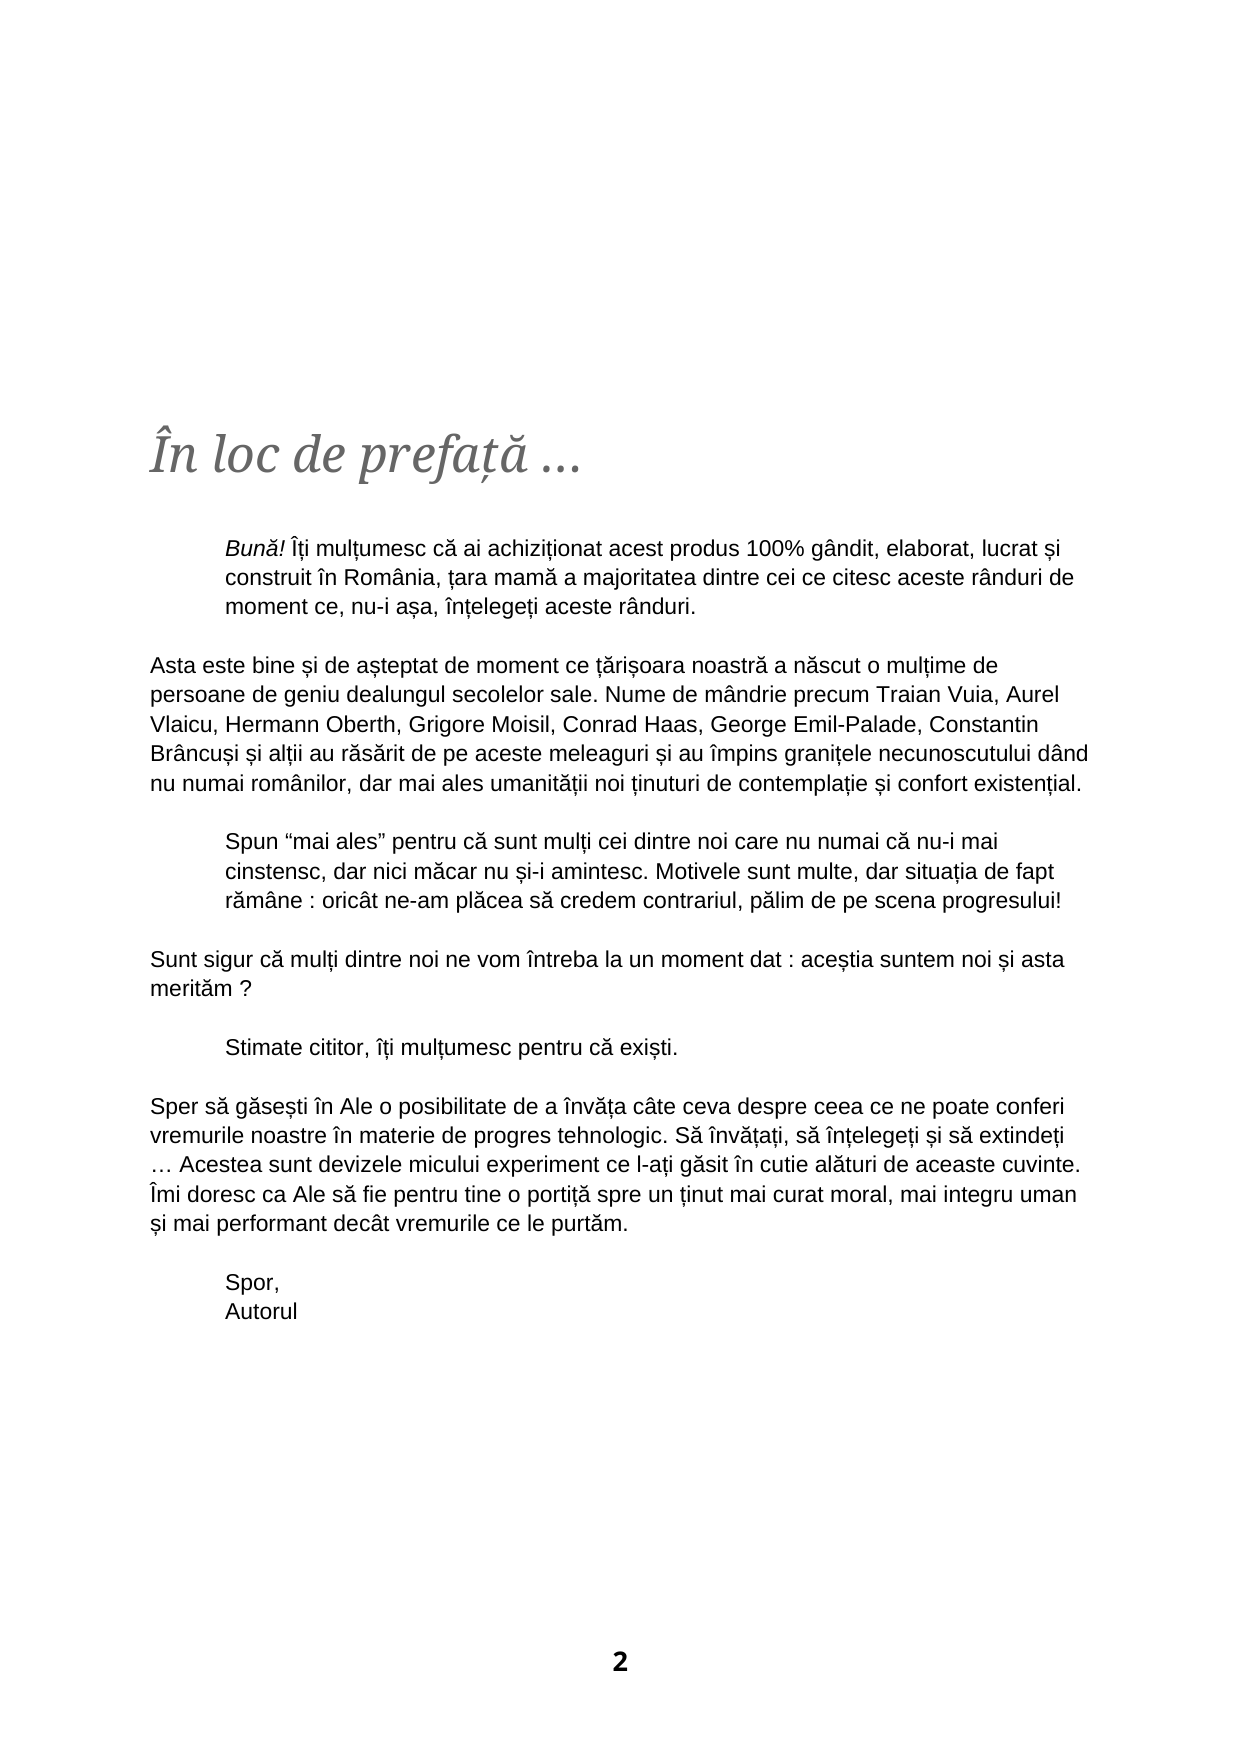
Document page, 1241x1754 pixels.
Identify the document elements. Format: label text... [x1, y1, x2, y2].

subtitle În loc de prefață … [150, 419, 1091, 487]
text Spun “mai ales” pentru că sunt mulți cei dintre noi care nu numai că nu-i mai cinstensc, dar nici măcar nu și-i amintesc. Motivele sunt multe, dar situația de fapt rămâne : oricât ne-am plăcea să credem contrariul, pălim de pe scena progresului! [225, 829, 1091, 913]
text Sunt sigur că mulți dintre noi ne vom întreba la un moment dat : aceștia suntem noi și asta merităm ? [150, 946, 1091, 1001]
text Asta este bine și de așteptat de moment ce țărișoara noastră a născut o mulțime de persoane de geniu dealungul secolelor sale. Nume de mândrie precum Traian Vuia, Aurel Vlaicu, Hermann Oberth, Grigore Moisil, Conrad Haas, George Emil-Palade, Constantin Brâncuși și alții au răsărit de pe aceste meleaguri și au împins granițele necunoscutului dând nu numai românilor, dar mai ales umanității noi ținuturi de contemplație și confort existențial. [150, 653, 1091, 796]
text Spor, [225, 1269, 1091, 1295]
text Stimate cititor, îți mulțumesc pentru că exiști. [225, 1034, 1091, 1060]
text Autorul [225, 1299, 1091, 1324]
text Sper să găsești în Ale o posibilitate de a învăța câte ceva despre ceea ce ne poate conferi vremurile noastre în materie de progres tehnologic. Să învățați, să înțelegeți și să extindeți … Acestea sunt devizele micului experiment ce l-ați găsit în cutie alături de aceaste cuvinte. Îmi doresc ca Ale să fie pentru tine o portiță spre un ținut mai curat moral, mai integru uman și mai performant decât vremurile ce le purtăm. [150, 1093, 1091, 1236]
text Bună! Îți mulțumesc că ai achiziționat acest produs 100% gândit, elaborat, lucrat și construit în România, țara mamă a majoritatea dintre cei ce citesc aceste rânduri de moment ce, nu-i așa, înțelegeți aceste rânduri. [225, 535, 1091, 619]
